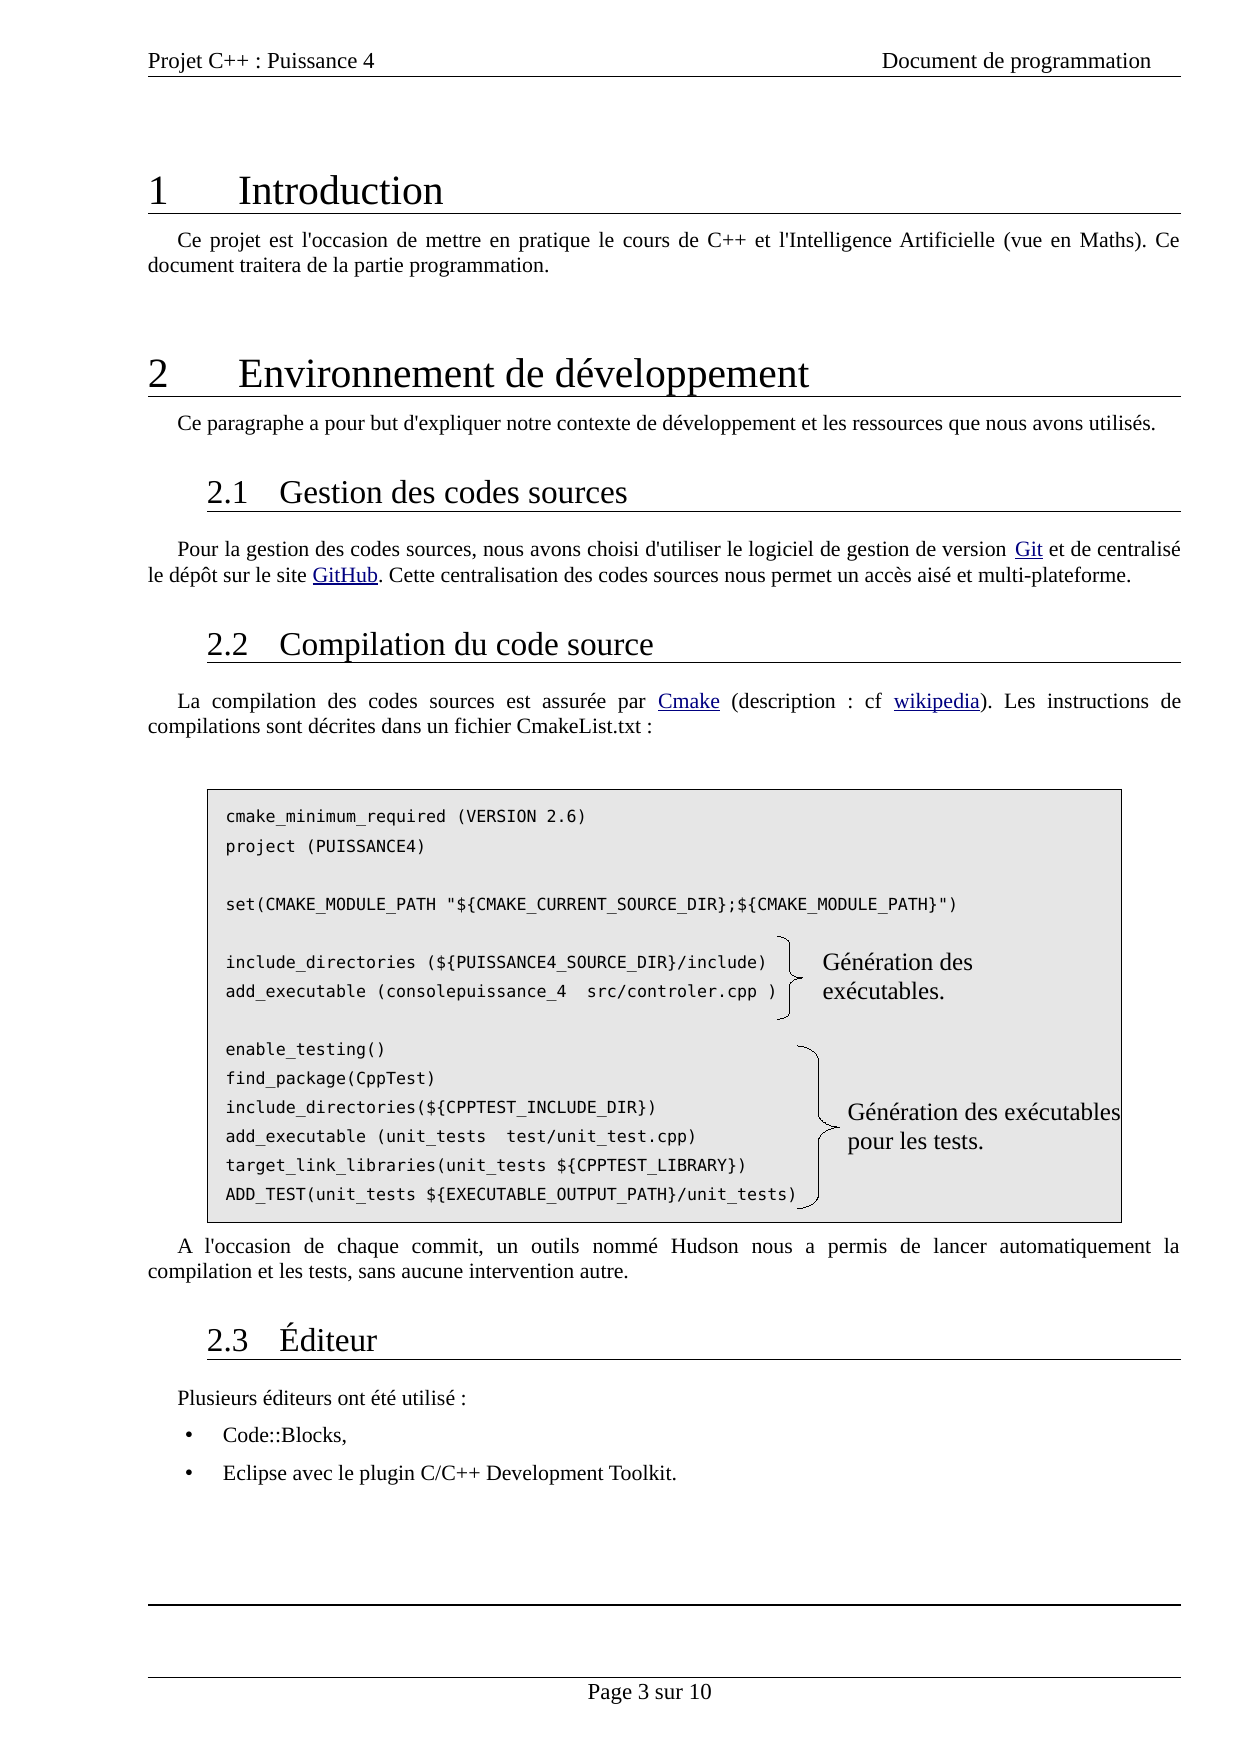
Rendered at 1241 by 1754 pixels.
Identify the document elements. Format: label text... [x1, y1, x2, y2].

text include_directories(${CPPTEST_INCLUDE_DIR}) [819, 1079, 1121, 1108]
subtitle Compilation du code source [207, 624, 1181, 662]
text Plusieurs éditeurs ont été utilisé : [148, 1385, 1181, 1410]
text include_directories(${CPPTEST_INCLUDE_DIR}) [208, 1079, 818, 1108]
text include_directories (${PUISSANCE4_SOURCE_DIR}/include) [208, 934, 1121, 963]
text A l'occasion de chaque commit, un outils nommé Hudson nous a permis de lancer automatiquement la compilation et les tests, sans aucune intervention autre. [148, 1233, 1181, 1283]
subtitle Éditeur [207, 1321, 1181, 1359]
text project (PUISSANCE4) [208, 818, 1121, 847]
text Pour la gestion des codes sources, nous avons choisi d'utiliser le logiciel de gestion de version Git et de centralisé le dépôt sur le site GitHub. Cette centralisation des codes sources nous permet un accès aisé et multi-plateforme. [148, 536, 1181, 587]
text ADD_TEST(unit_tests ${EXECUTABLE_OUTPUT_PATH}/unit_tests) [208, 1166, 1121, 1222]
text set(CMAKE_MODULE_PATH "${CMAKE_CURRENT_SOURCE_DIR};${CMAKE_MODULE_PATH}") [208, 876, 1121, 905]
text Ce projet est l'occasion de mettre en pratique le cours de C++ et l'Intelligence Artificielle (vue en Maths). Ce document traitera de la partie programmation. [148, 227, 1181, 277]
text add_executable (unit_tests test/unit_test.cpp) [208, 1108, 1121, 1137]
subtitle Introduction [148, 165, 1181, 213]
text enable_testing() [208, 1021, 1121, 1050]
text target_link_libraries(unit_tests ${CPPTEST_LIBRARY}) [208, 1137, 819, 1166]
text Ce paragraphe a pour but d'expliquer notre contexte de développement et les ressources que nous avons utilisés. [148, 410, 1181, 435]
subtitle Environnement de développement [148, 348, 1181, 396]
text add_executable (consolepuissance_4 src/controler.cpp ) [208, 963, 1121, 992]
list Code::Blocks, [185, 1422, 1181, 1448]
text La compilation des codes sources est assurée par Cmake (description : cf wikipedia). Les instructions de compilations sont décrites dans un fichier CmakeList.txt : [148, 688, 1181, 739]
text cmake_minimum_required (VERSION 2.6) [208, 790, 1121, 818]
list Eclipse avec le plugin C/C++ Development Toolkit. [185, 1460, 1181, 1485]
text find_package(CppTest) [208, 1050, 1121, 1079]
text target_link_libraries(unit_tests ${CPPTEST_LIBRARY}) [819, 1137, 1121, 1166]
subtitle Gestion des codes sources [207, 472, 1181, 511]
